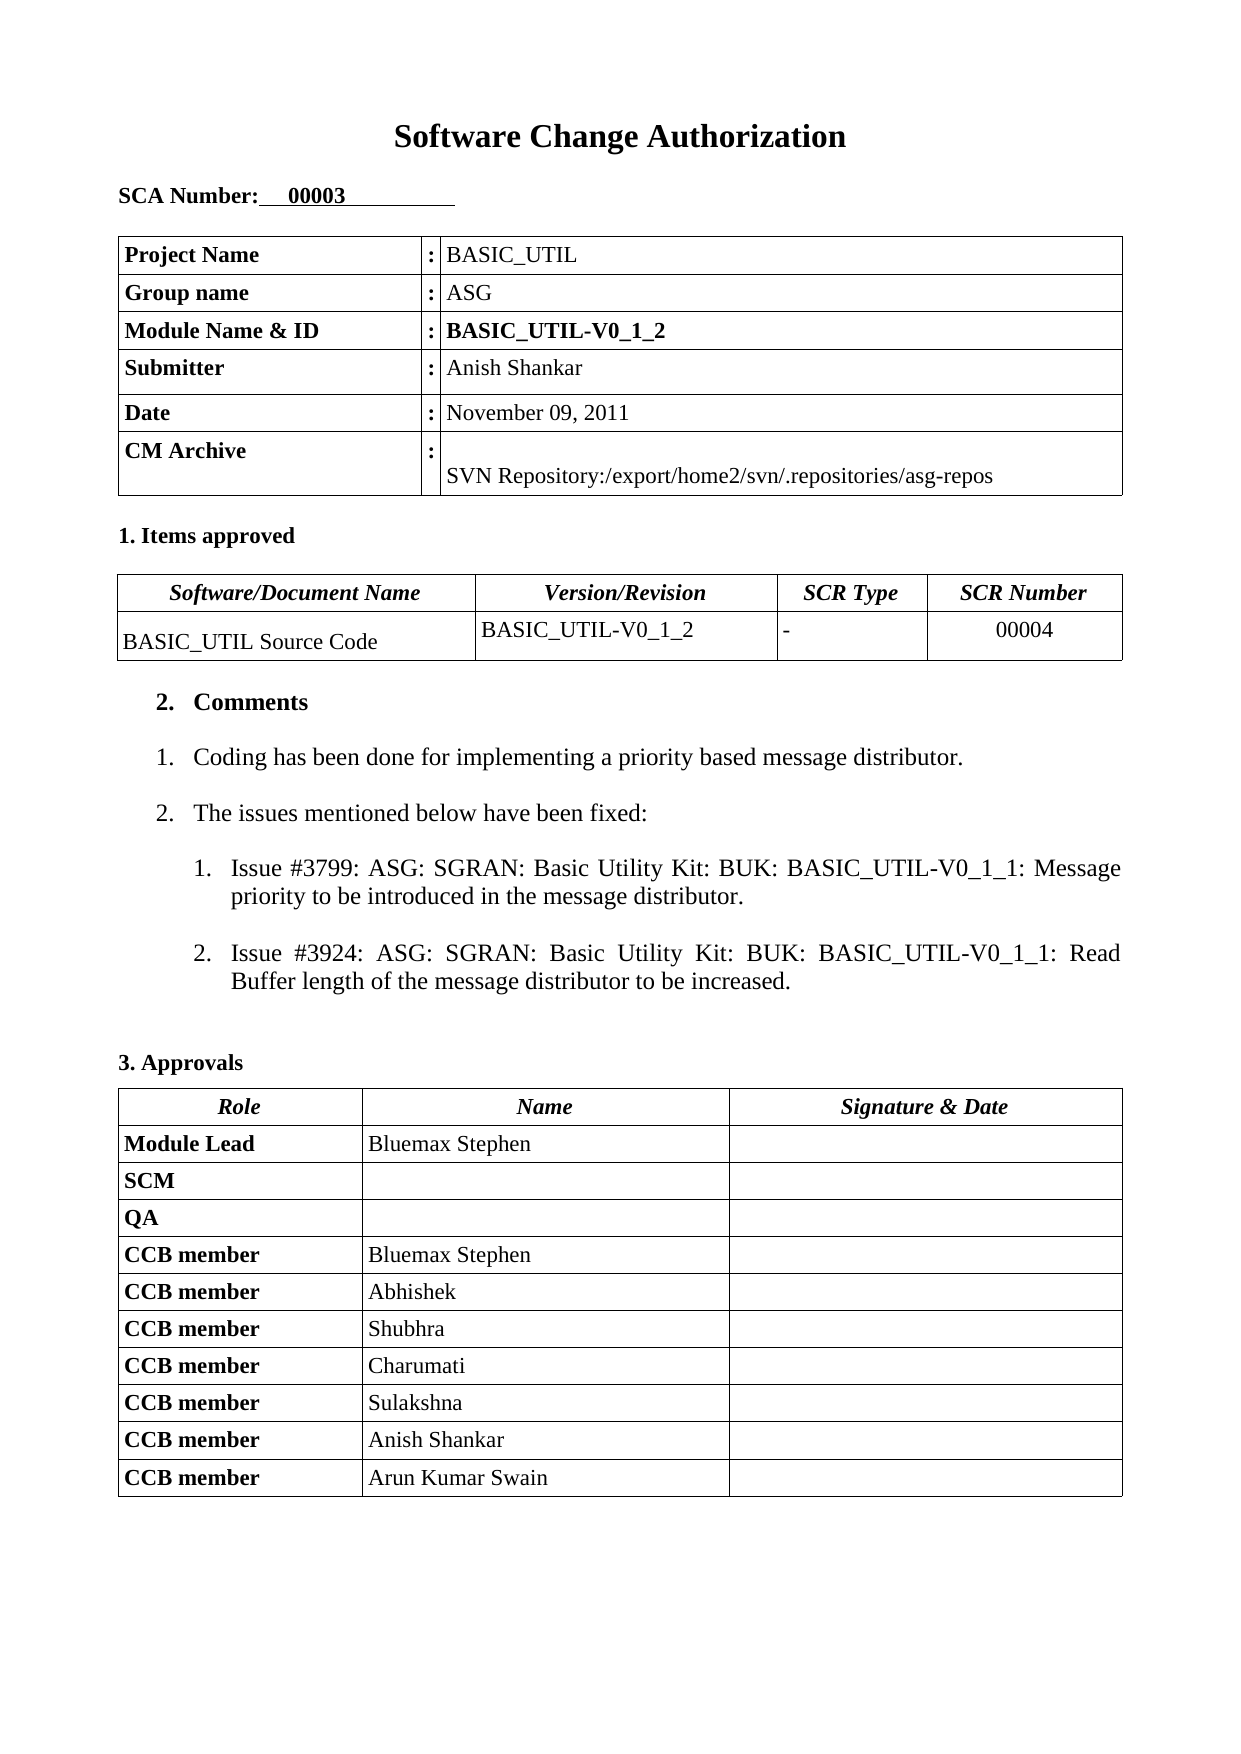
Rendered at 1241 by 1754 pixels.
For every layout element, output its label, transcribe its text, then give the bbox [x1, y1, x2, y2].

table_cell [730, 1348, 1122, 1384]
table_cell Abhishek [363, 1274, 729, 1310]
table_header : [422, 237, 440, 274]
table_cell : [422, 350, 440, 394]
table_cell [730, 1274, 1122, 1310]
table_cell ASG [441, 275, 1122, 311]
table_header SCR Type [778, 575, 927, 611]
table_cell Bluemax Stephen [363, 1126, 729, 1162]
table_cell BASIC_UTIL Source Code [118, 612, 475, 660]
table_cell BASIC_UTIL-V0_1_2 [441, 312, 1122, 349]
table_cell [730, 1126, 1122, 1162]
list Coding has been done for implementing a priority based message distributor. [156, 743, 1122, 771]
table_cell Module Name & ID [119, 312, 421, 349]
table_cell Sulakshna [363, 1385, 729, 1421]
text 3. Approvals [118, 1050, 1122, 1075]
table_cell Group name [119, 275, 421, 311]
table_cell 00004 [928, 612, 1122, 660]
table_cell [730, 1200, 1122, 1236]
table_header Role [119, 1089, 362, 1125]
table_cell CM Archive [119, 432, 421, 495]
table_header Project Name [119, 237, 421, 274]
table_cell Shubhra [363, 1311, 729, 1347]
table_cell Date [119, 395, 421, 431]
list Comments [156, 688, 1122, 716]
text SCA Number: 00003 [118, 183, 1122, 208]
table_cell Anish Shankar [363, 1422, 729, 1459]
table_cell - [778, 612, 927, 660]
table_cell [730, 1460, 1122, 1496]
table_cell : [422, 395, 440, 431]
table_cell CCB member [119, 1348, 362, 1384]
table_cell [730, 1422, 1122, 1459]
table_cell CCB member [119, 1385, 362, 1421]
table_header BASIC_UTIL [441, 237, 1122, 274]
table_cell [730, 1237, 1122, 1273]
table_cell Bluemax Stephen [363, 1237, 729, 1273]
text 1. Items approved [118, 523, 1122, 548]
table_header Signature & Date [730, 1089, 1122, 1125]
table_cell CCB member [119, 1460, 362, 1496]
table_cell [363, 1200, 729, 1236]
table_cell Module Lead [119, 1126, 362, 1162]
table_cell SVN Repository:/export/home2/svn/.repositories/asg-repos [441, 432, 1122, 495]
table_header Version/Revision [476, 575, 777, 611]
list Issue #3799: ASG: SGRAN: Basic Utility Kit: BUK: BASIC_UTIL-V0_1_1: Message priority to be introduced in the message distributor. [193, 854, 1122, 910]
table_cell SCM [119, 1163, 362, 1199]
table_cell [730, 1163, 1122, 1199]
table_cell CCB member [119, 1274, 362, 1310]
table_cell November 09, 2011 [441, 395, 1122, 431]
table_cell [363, 1163, 729, 1199]
table_cell [730, 1311, 1122, 1347]
table_cell : [422, 275, 440, 311]
list Issue #3924: ASG: SGRAN: Basic Utility Kit: BUK: BASIC_UTIL-V0_1_1: Read Buffer length of the message distributor to be increased. [193, 939, 1122, 995]
table_header SCR Number [928, 575, 1122, 611]
table_cell CCB member [119, 1422, 362, 1459]
table_cell CCB member [119, 1311, 362, 1347]
table_cell BASIC_UTIL-V0_1_2 [476, 612, 777, 660]
table_header Name [363, 1089, 729, 1125]
table_cell CCB member [119, 1237, 362, 1273]
text Software Change Authorization [118, 118, 1122, 155]
table_cell [730, 1385, 1122, 1421]
list The issues mentioned below have been fixed: [156, 799, 1122, 827]
table_cell : [422, 432, 440, 495]
table_cell : [422, 312, 440, 349]
table_cell QA [119, 1200, 362, 1236]
table_cell Charumati [363, 1348, 729, 1384]
table_cell Arun Kumar Swain [363, 1460, 729, 1496]
table_cell Submitter [119, 350, 421, 394]
table_header Software/Document Name [118, 575, 475, 611]
table_cell Anish Shankar [441, 350, 1122, 394]
